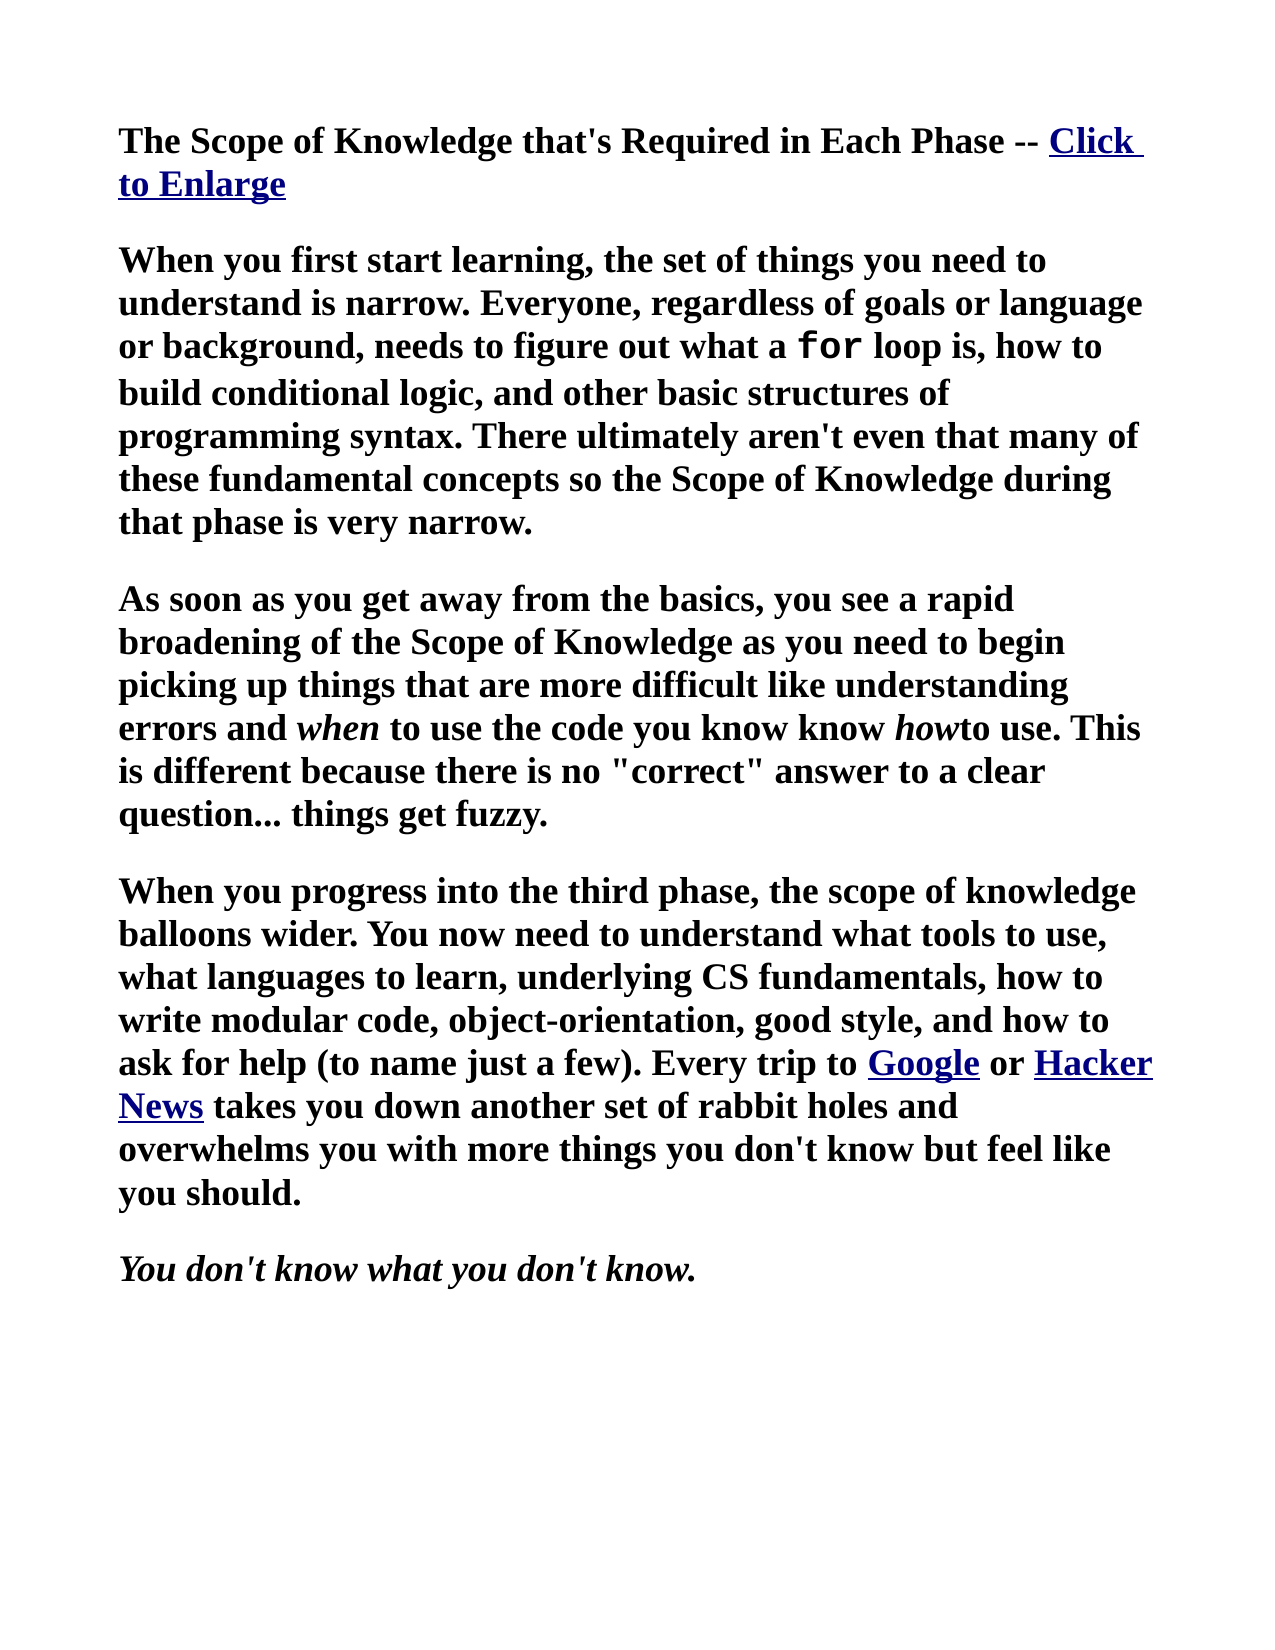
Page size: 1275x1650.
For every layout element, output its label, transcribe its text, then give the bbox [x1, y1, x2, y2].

subtitle When you first start learning, the set of things you need to understand is narrow. Everyone, regardless of goals or language or background, needs to figure out what a for loop is, how to build conditional logic, and other basic structures of programming syntax. There ultimately aren't even that many of these fundamental concepts so the Scope of Knowledge during that phase is very narrow. [118, 238, 1157, 543]
subtitle The Scope of Knowledge that's Required in Each Phase -- Click to Enlarge [118, 118, 1157, 204]
subtitle When you progress into the third phase, the scope of knowledge balloons wider. You now need to understand what tools to use, what languages to learn, underlying CS fundamentals, how to write modular code, object-orientation, good style, and how to ask for help (to name just a few). Every trip to Google or Hacker News takes you down another set of rabbit holes and overwhelms you with more things you don't know but feel like you should. [118, 868, 1157, 1213]
subtitle As soon as you get away from the basics, you see a rapid broadening of the Scope of Knowledge as you need to begin picking up things that are more difficult like understanding errors and when to use the code you know know howto use. This is different because there is no "correct" answer to a clear question... things get fuzzy. [118, 576, 1157, 835]
subtitle You don't know what you don't know. [118, 1246, 1157, 1289]
